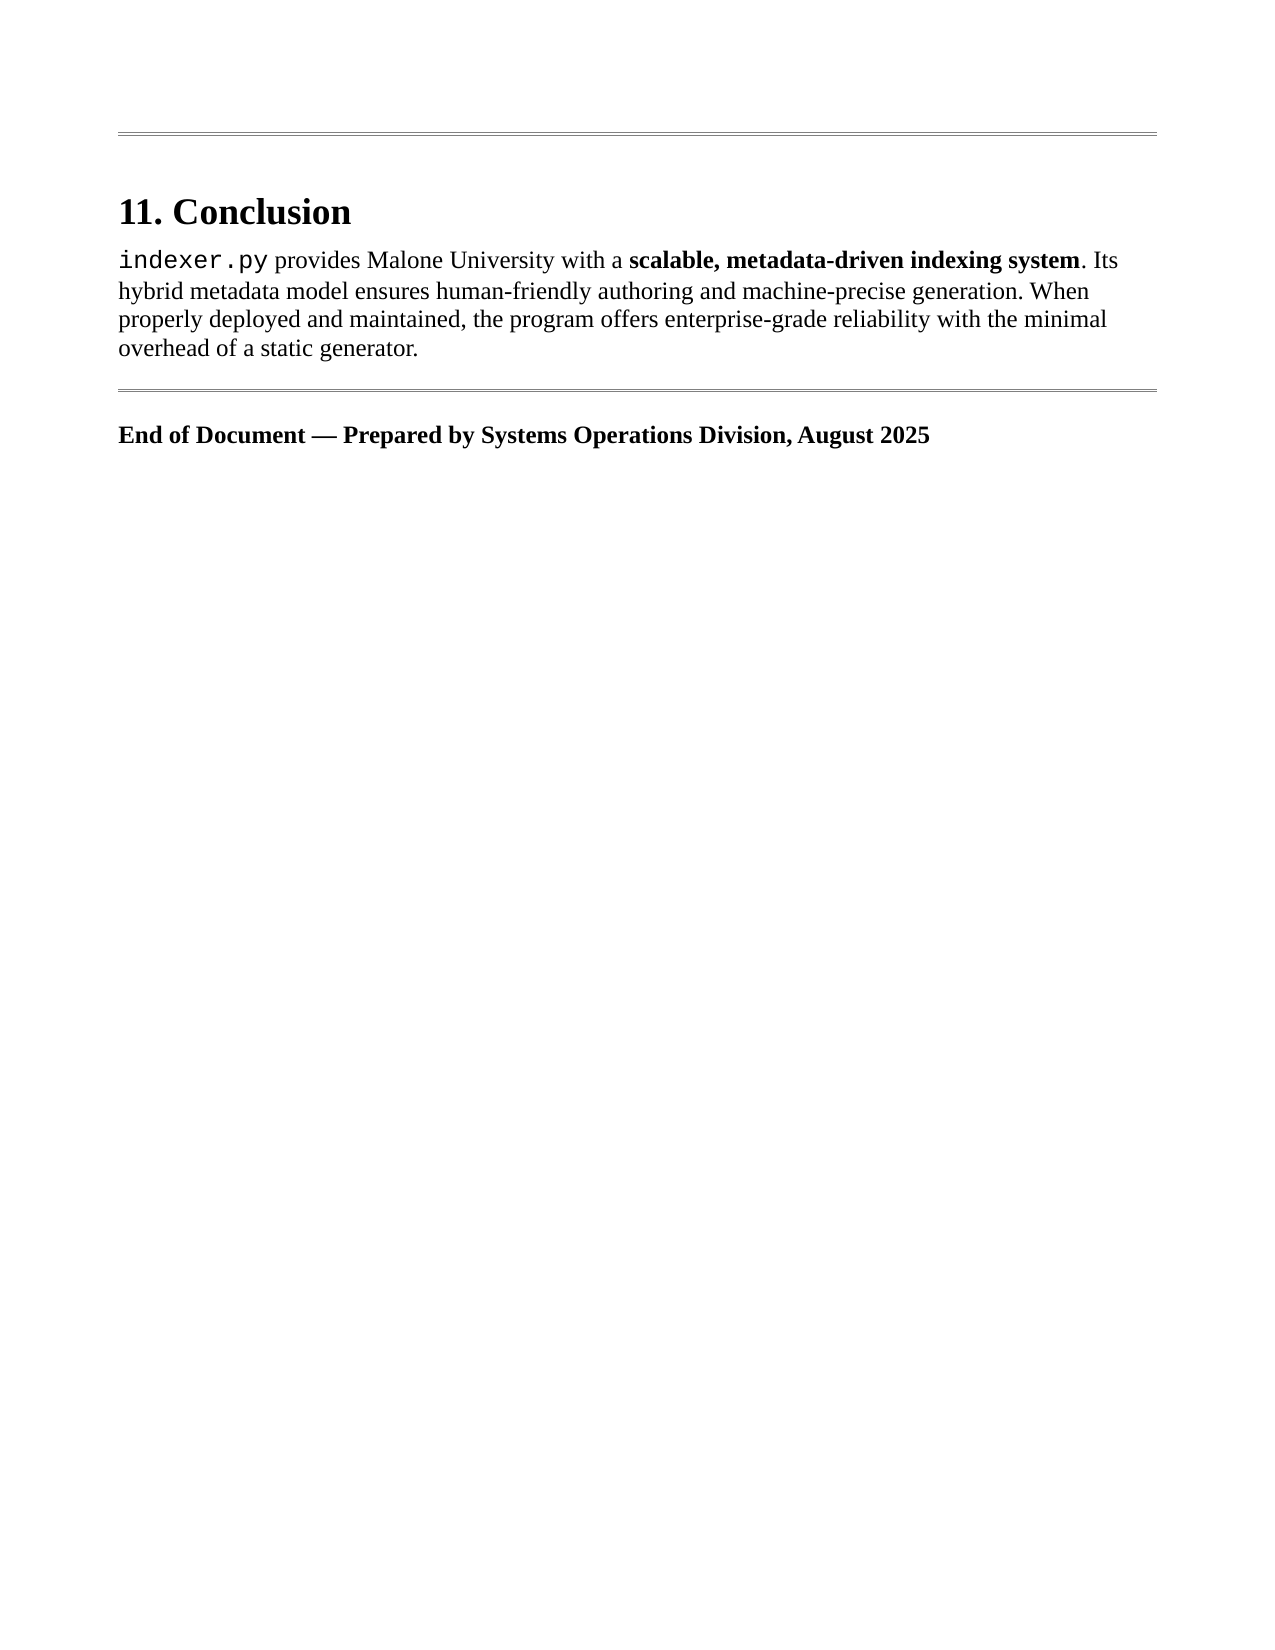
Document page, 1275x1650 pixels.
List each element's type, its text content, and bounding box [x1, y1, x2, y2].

text End of Document — Prepared by Systems Operations Division, August 2025 [118, 421, 1157, 449]
subtitle 11. Conclusion [118, 189, 1157, 232]
text indexer.py provides Malone University with a scalable, metadata-driven indexing system. Its hybrid metadata model ensures human-friendly authoring and machine-precise generation. When properly deployed and maintained, the program offers enterprise-grade reliability with the minimal overhead of a static generator. [118, 245, 1157, 362]
